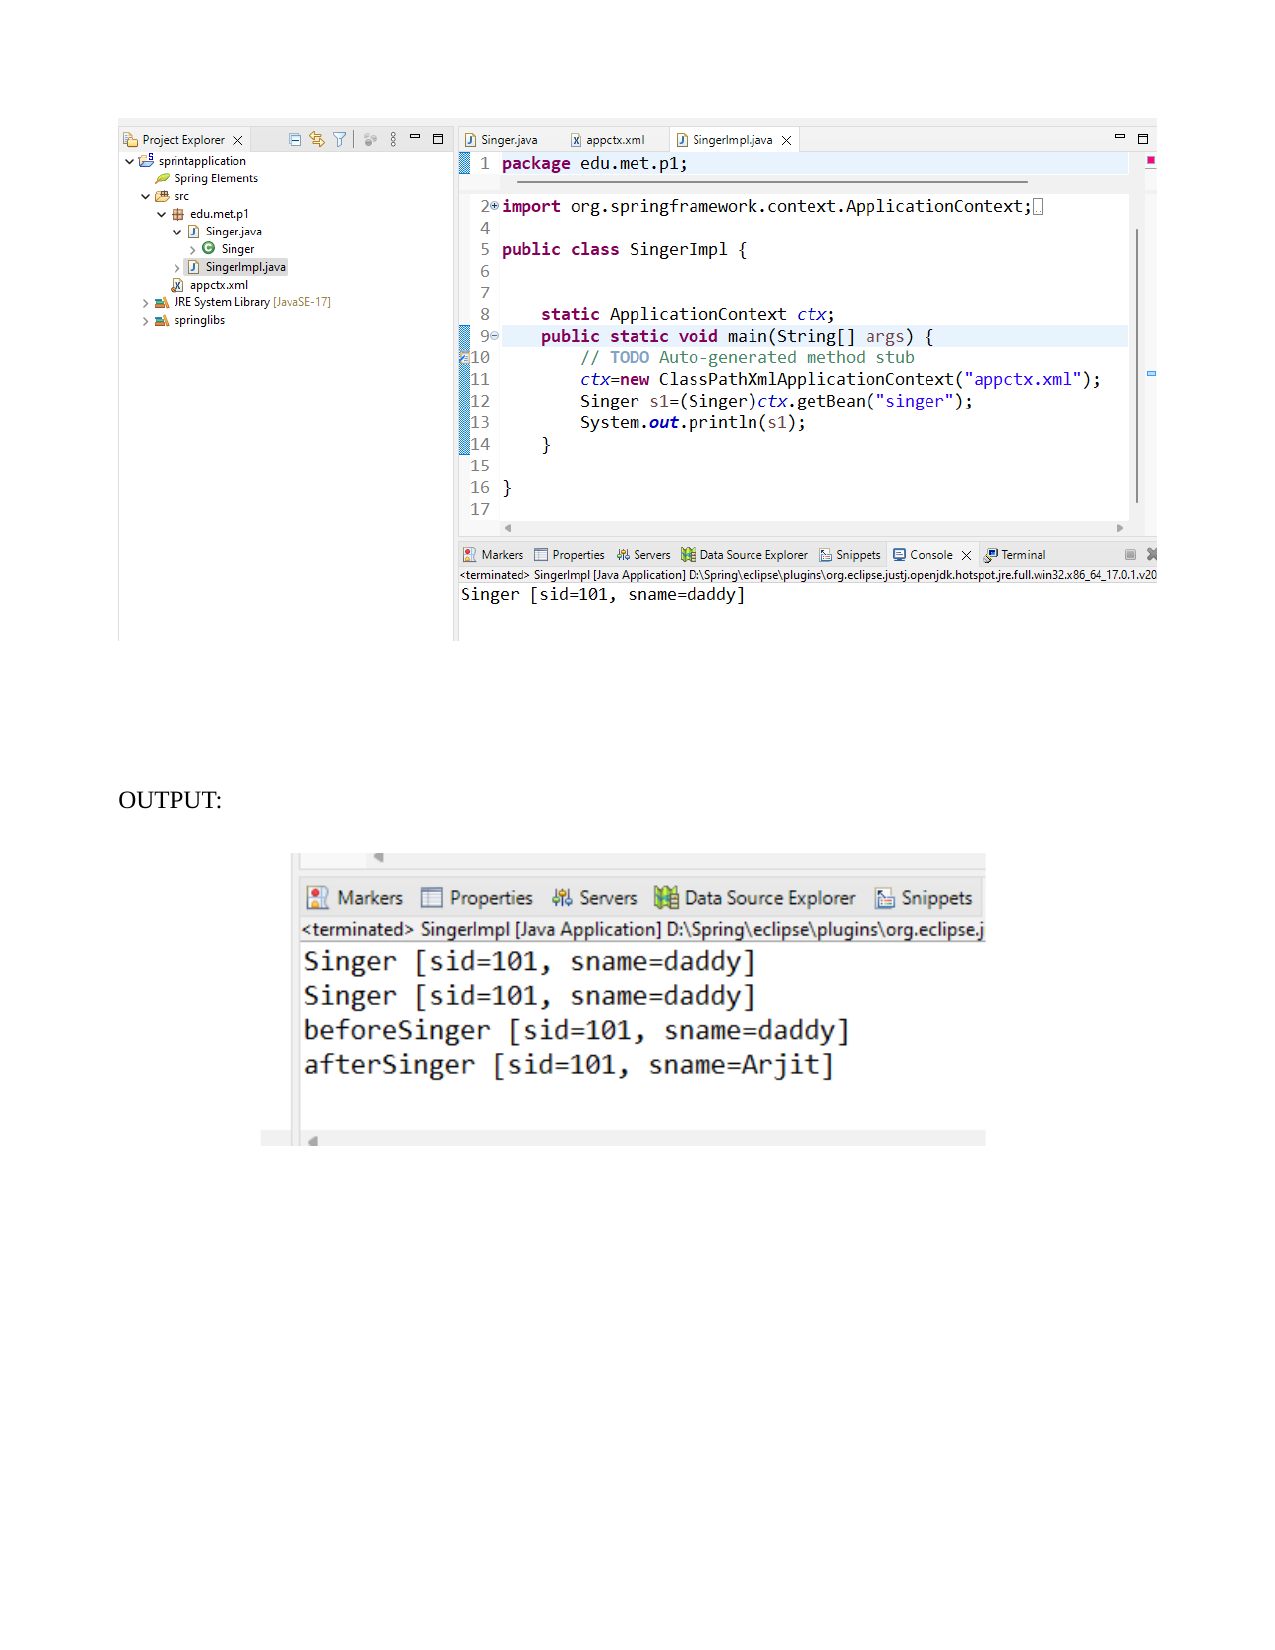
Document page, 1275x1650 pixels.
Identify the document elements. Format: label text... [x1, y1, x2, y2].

picture [260, 853, 986, 1146]
picture [118, 118, 1157, 641]
text OUTPUT: [118, 785, 1157, 813]
